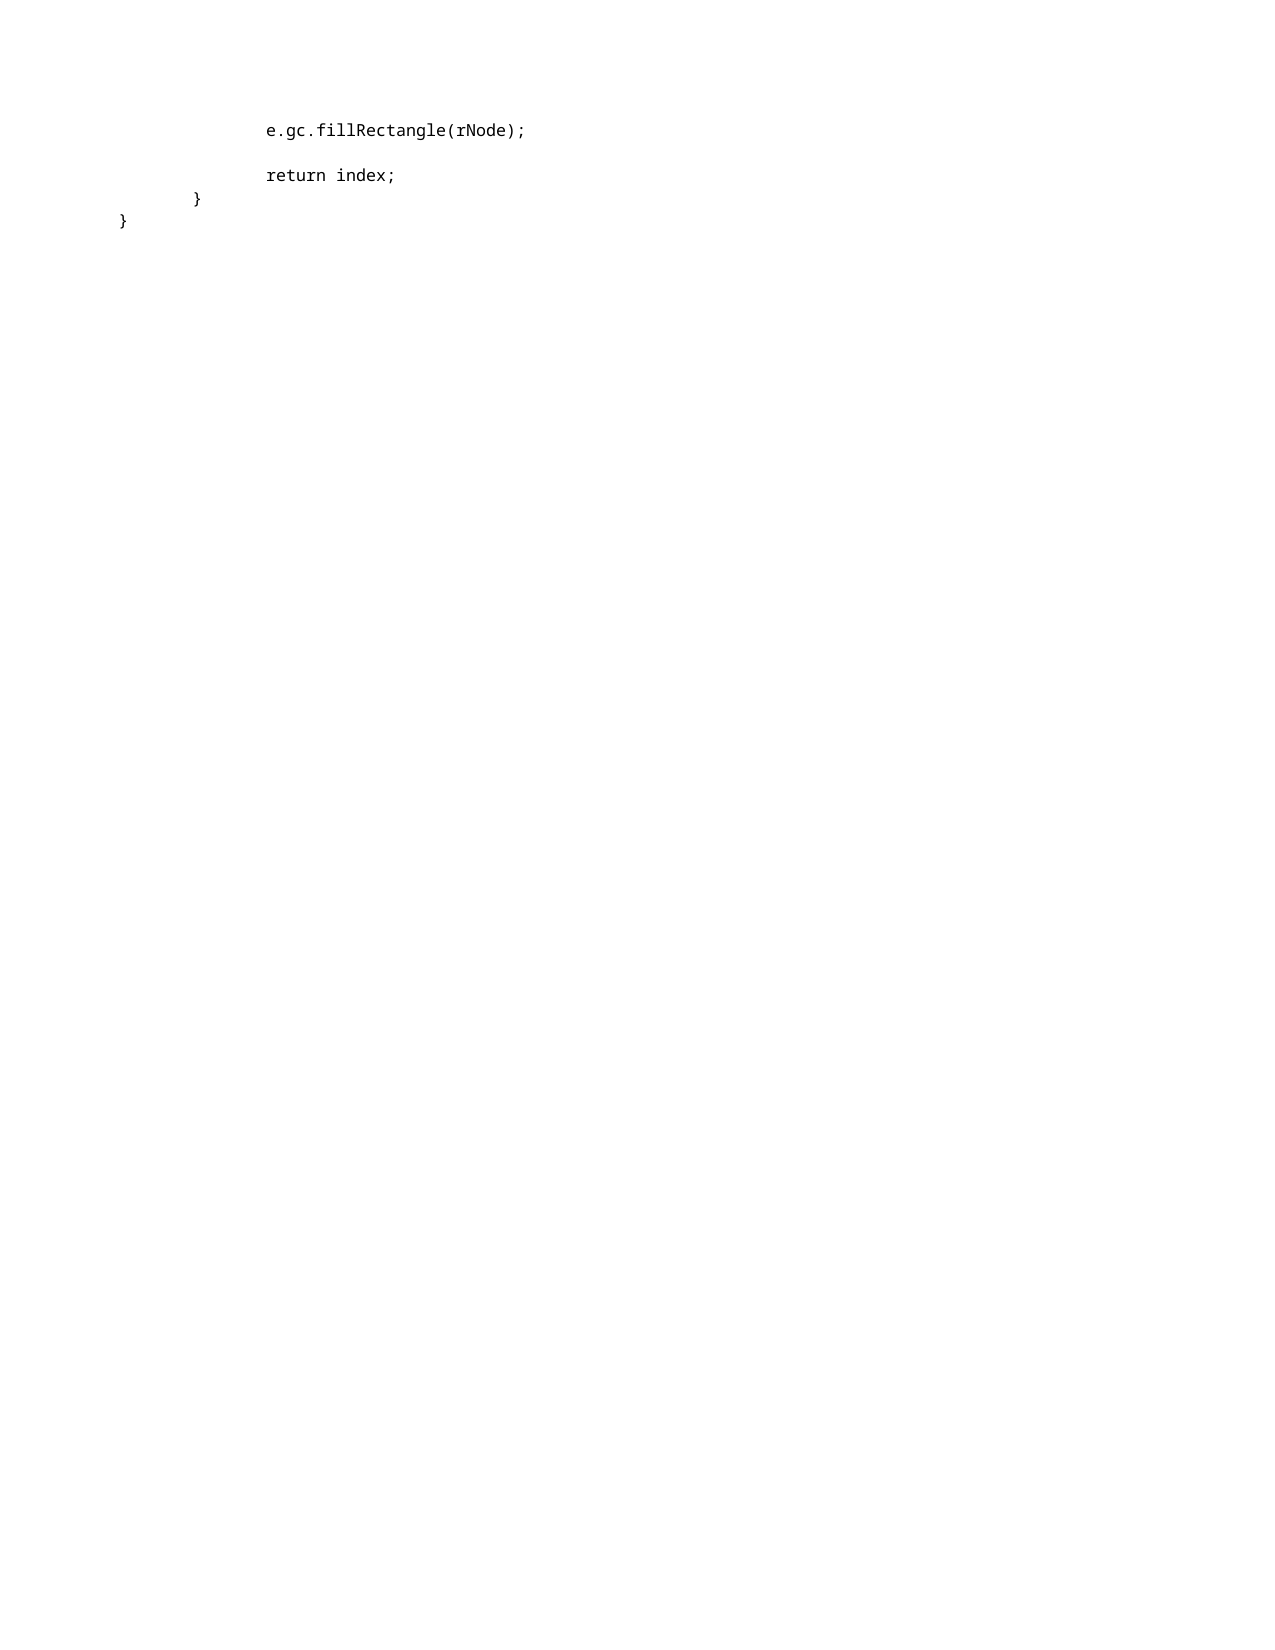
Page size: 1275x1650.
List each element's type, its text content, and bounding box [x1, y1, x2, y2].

text e.gc.fillRectangle(rNode); [118, 118, 1157, 141]
text return index; [118, 163, 1157, 186]
text } [118, 209, 1157, 232]
text } [118, 186, 1157, 209]
